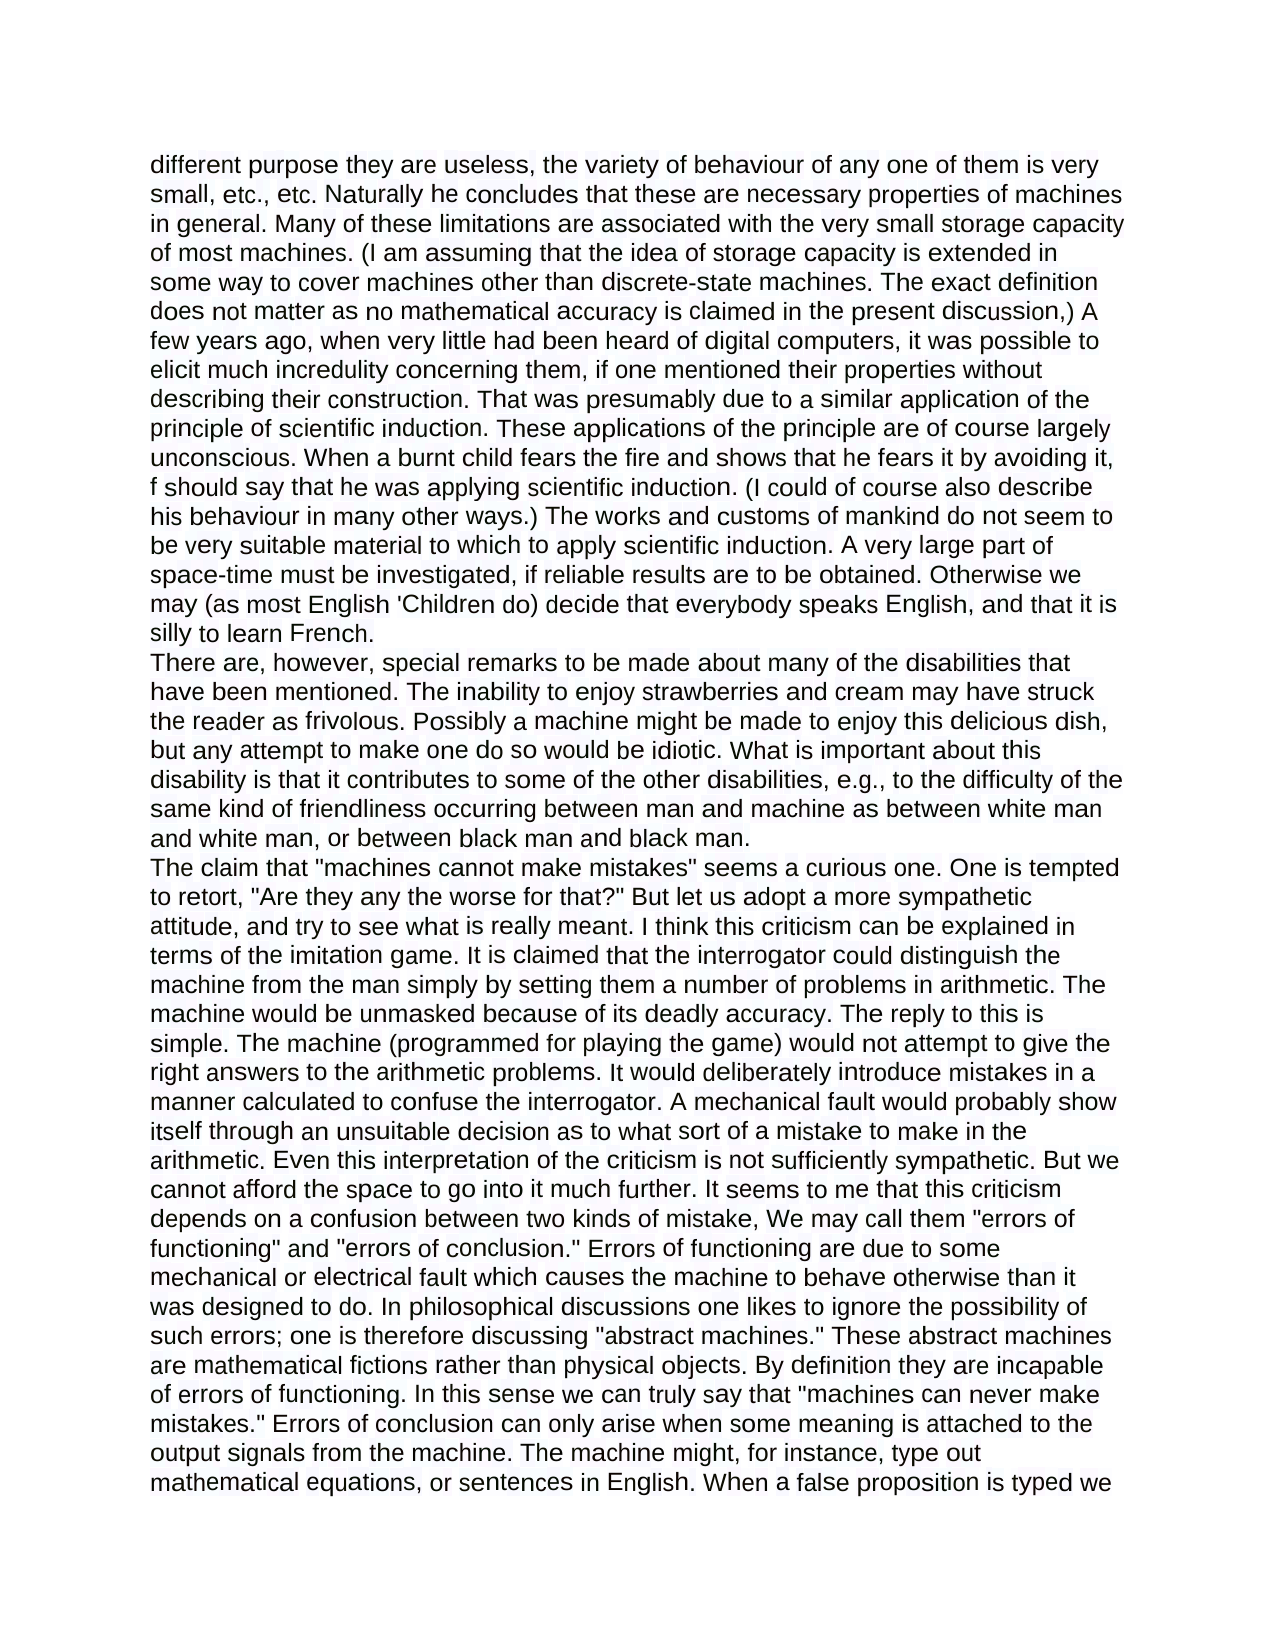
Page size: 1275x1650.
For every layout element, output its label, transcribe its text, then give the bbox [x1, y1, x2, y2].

text No support is usually offered for these statements. I believe they are mostly founded on the principle of scientific induction. A man has seen thousands of machines in his lifetime. From what he sees of them he draws a number of general conclusions. They are ugly, each is designed for a very limited purpose, when required for a minutely different purpose they are useless, the variety of behaviour of any one of them is very small, etc., etc. Naturally he concludes that these are necessary properties of machines in general. Many of these limitations are associated with the very small storage capacity of most machines. (I am assuming that the idea of storage capacity is extended in some way to cover machines other than discrete-state machines. The exact definition does not matter as no mathematical accuracy is claimed in the present discussion,) A few years ago, when very little had been heard of digital computers, it was possible to elicit much incredulity concerning them, if one mentioned their properties without describing their construction. That was presumably due to a similar application of the principle of scientific induction. These applications of the principle are of course largely unconscious. When a burnt child fears the fire and shows that he fears it by avoiding it, f should say that he was applying scientific induction. (I could of course also describe his behaviour in many other ways.) The works and customs of mankind do not seem to be very suitable material to which to apply scientific induction. A very large part of space-time must be investigated, if reliable results are to be obtained. Otherwise we may (as most English 'Children do) decide that everybody speaks English, and that it is silly to learn French. [150, 150, 1125, 648]
text There are, however, special remarks to be made about many of the disabilities that have been mentioned. The inability to enjoy strawberries and cream may have struck the reader as frivolous. Possibly a machine might be made to enjoy this delicious dish, but any attempt to make one do so would be idiotic. What is important about this disability is that it contributes to some of the other disabilities, e.g., to the difficulty of the same kind of friendliness occurring between man and machine as between white man and white man, or between black man and black man. [743, 648, 1125, 852]
text The claim that "machines cannot make mistakes" seems a curious one. One is tempted to retort, "Are they any the worse for that?" But let us adopt a more sympathetic attitude, and try to see what is really meant. I think this criticism can be explained in terms of the imitation game. It is claimed that the interrogator could distinguish the machine from the man simply by setting them a number of problems in arithmetic. The machine would be unmasked because of its deadly accuracy. The reply to this is simple. The machine (programmed for playing the game) would not attempt to give the right answers to the arithmetic problems. It would deliberately introduce mistakes in a manner calculated to confuse the interrogator. A mechanical fault would probably show itself through an unsuitable decision as to what sort of a mistake to make in the arithmetic. Even this interpretation of the criticism is not sufficiently sympathetic. But we cannot afford the space to go into it much further. It seems to me that this criticism depends on a confusion between two kinds of mistake, We may call them "errors of functioning" and "errors of conclusion." Errors of functioning are due to some mechanical or electrical fault which causes the machine to behave otherwise than it was designed to do. In philosophical discussions one likes to ignore the possibility of such errors; one is therefore discussing "abstract machines." These abstract machines are mathematical fictions rather than physical objects. By definition they are incapable of errors of functioning. In this sense we can truly say that "machines can never make mistakes." Errors of conclusion can only arise when some meaning is attached to the output signals from the machine. The machine might, for instance, type out mathematical equations, or sentences in English. When a false proposition is typed we [150, 852, 1125, 1496]
